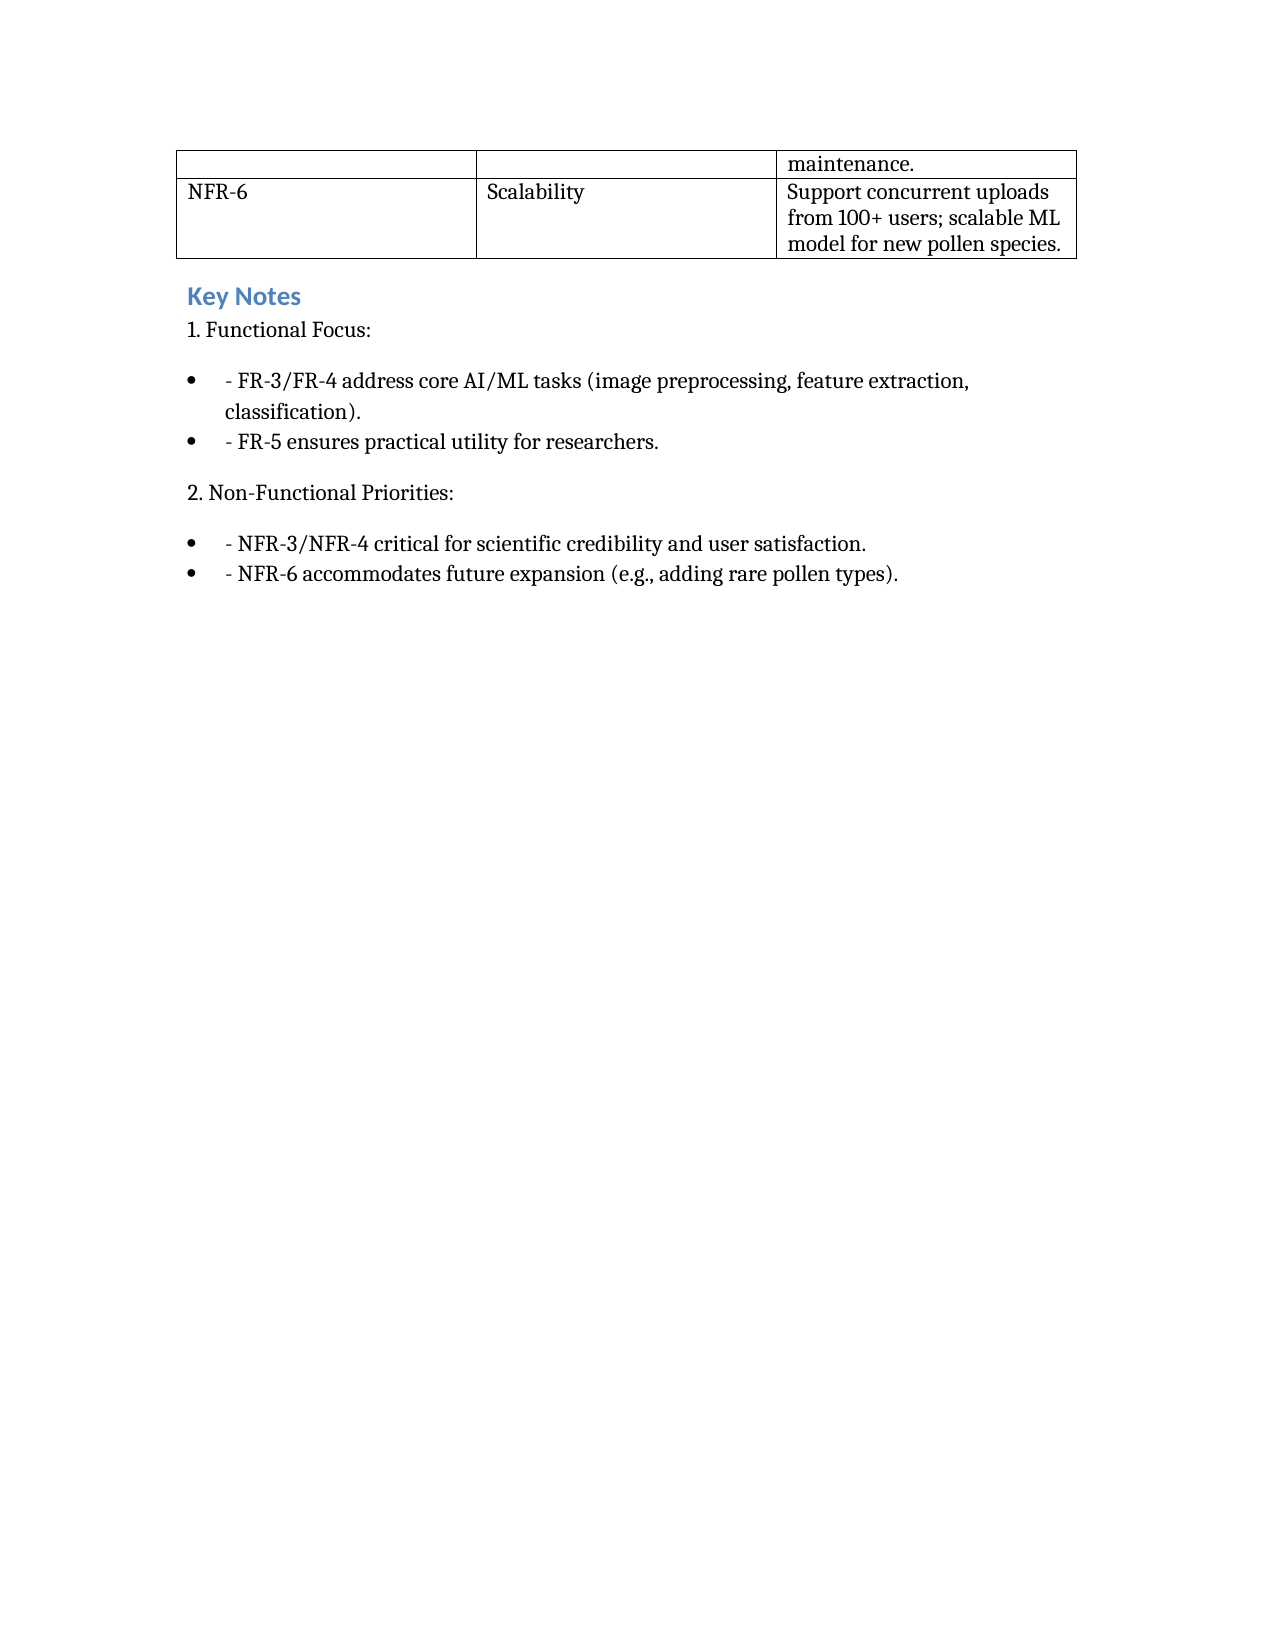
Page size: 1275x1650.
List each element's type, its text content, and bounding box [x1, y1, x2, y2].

table_cell Scalability [477, 179, 776, 257]
subtitle Key Notes [187, 279, 1087, 312]
list - NFR-6 accommodates future expansion (e.g., adding rare pollen types). [187, 561, 1087, 587]
list - FR-5 ensures practical utility for researchers. [187, 429, 1087, 455]
table_cell Support concurrent uploads from 100+ users; scalable ML model for new pollen species. [777, 179, 1076, 257]
text 2. Non-Functional Priorities: [187, 480, 1087, 506]
table_cell [477, 151, 776, 177]
list - NFR-3/NFR-4 critical for scientific credibility and user satisfaction. [187, 531, 1087, 557]
table_cell maintenance. [777, 151, 1076, 177]
list - FR-3/FR-4 address core AI/ML tasks (image preprocessing, feature extraction, classification). [187, 368, 1087, 425]
table_cell [177, 151, 476, 177]
table_cell NFR-6 [177, 179, 476, 257]
text 1. Functional Focus: [187, 317, 1087, 344]
